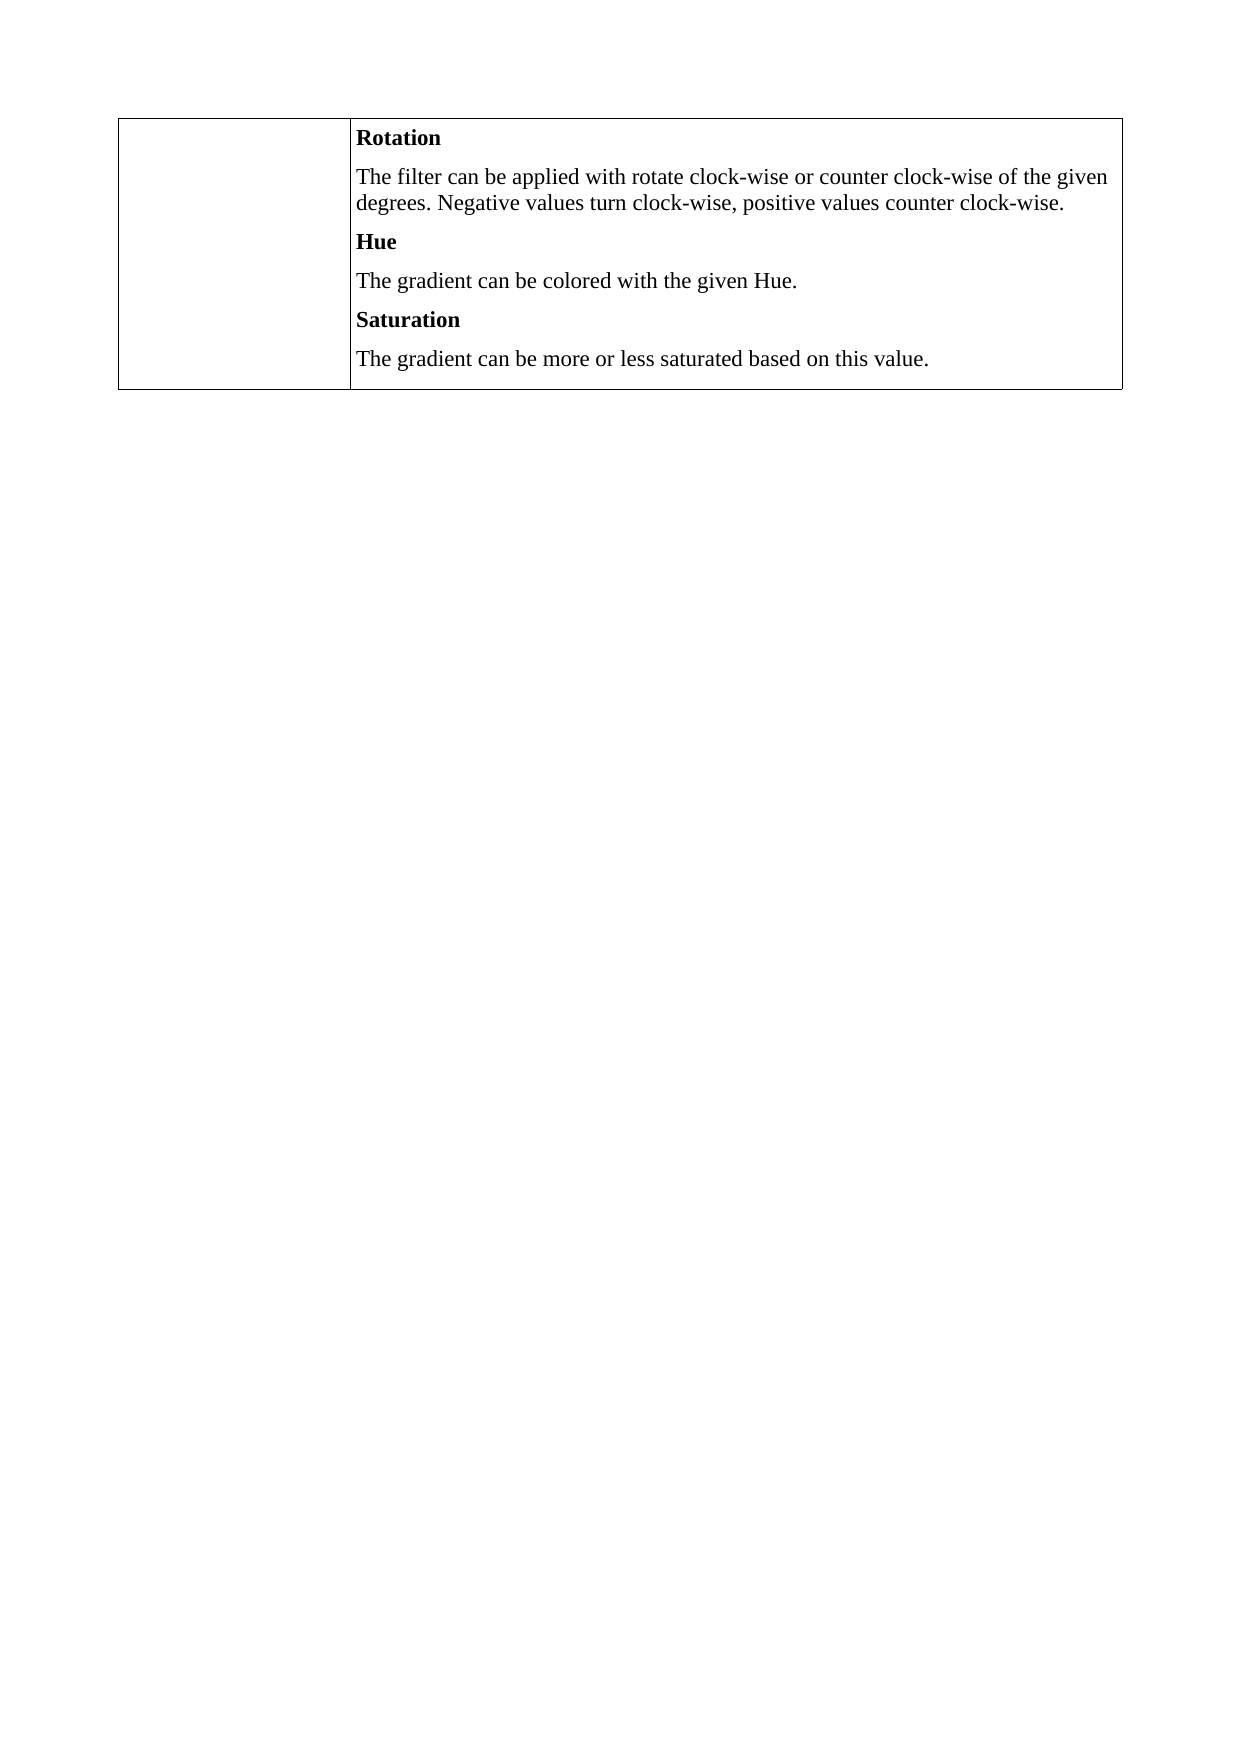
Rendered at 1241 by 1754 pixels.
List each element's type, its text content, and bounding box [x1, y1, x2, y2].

table_cell [119, 119, 350, 389]
table_cell Rotation The filter can be applied with rotate clock-wise or counter clock-wise of the given degrees. Negative values turn clock-wise, positive values counter clock-wise. Hue The gradient can be colored with the given Hue. Saturation The gradient can be more or less saturated based on this value. [351, 119, 1122, 389]
